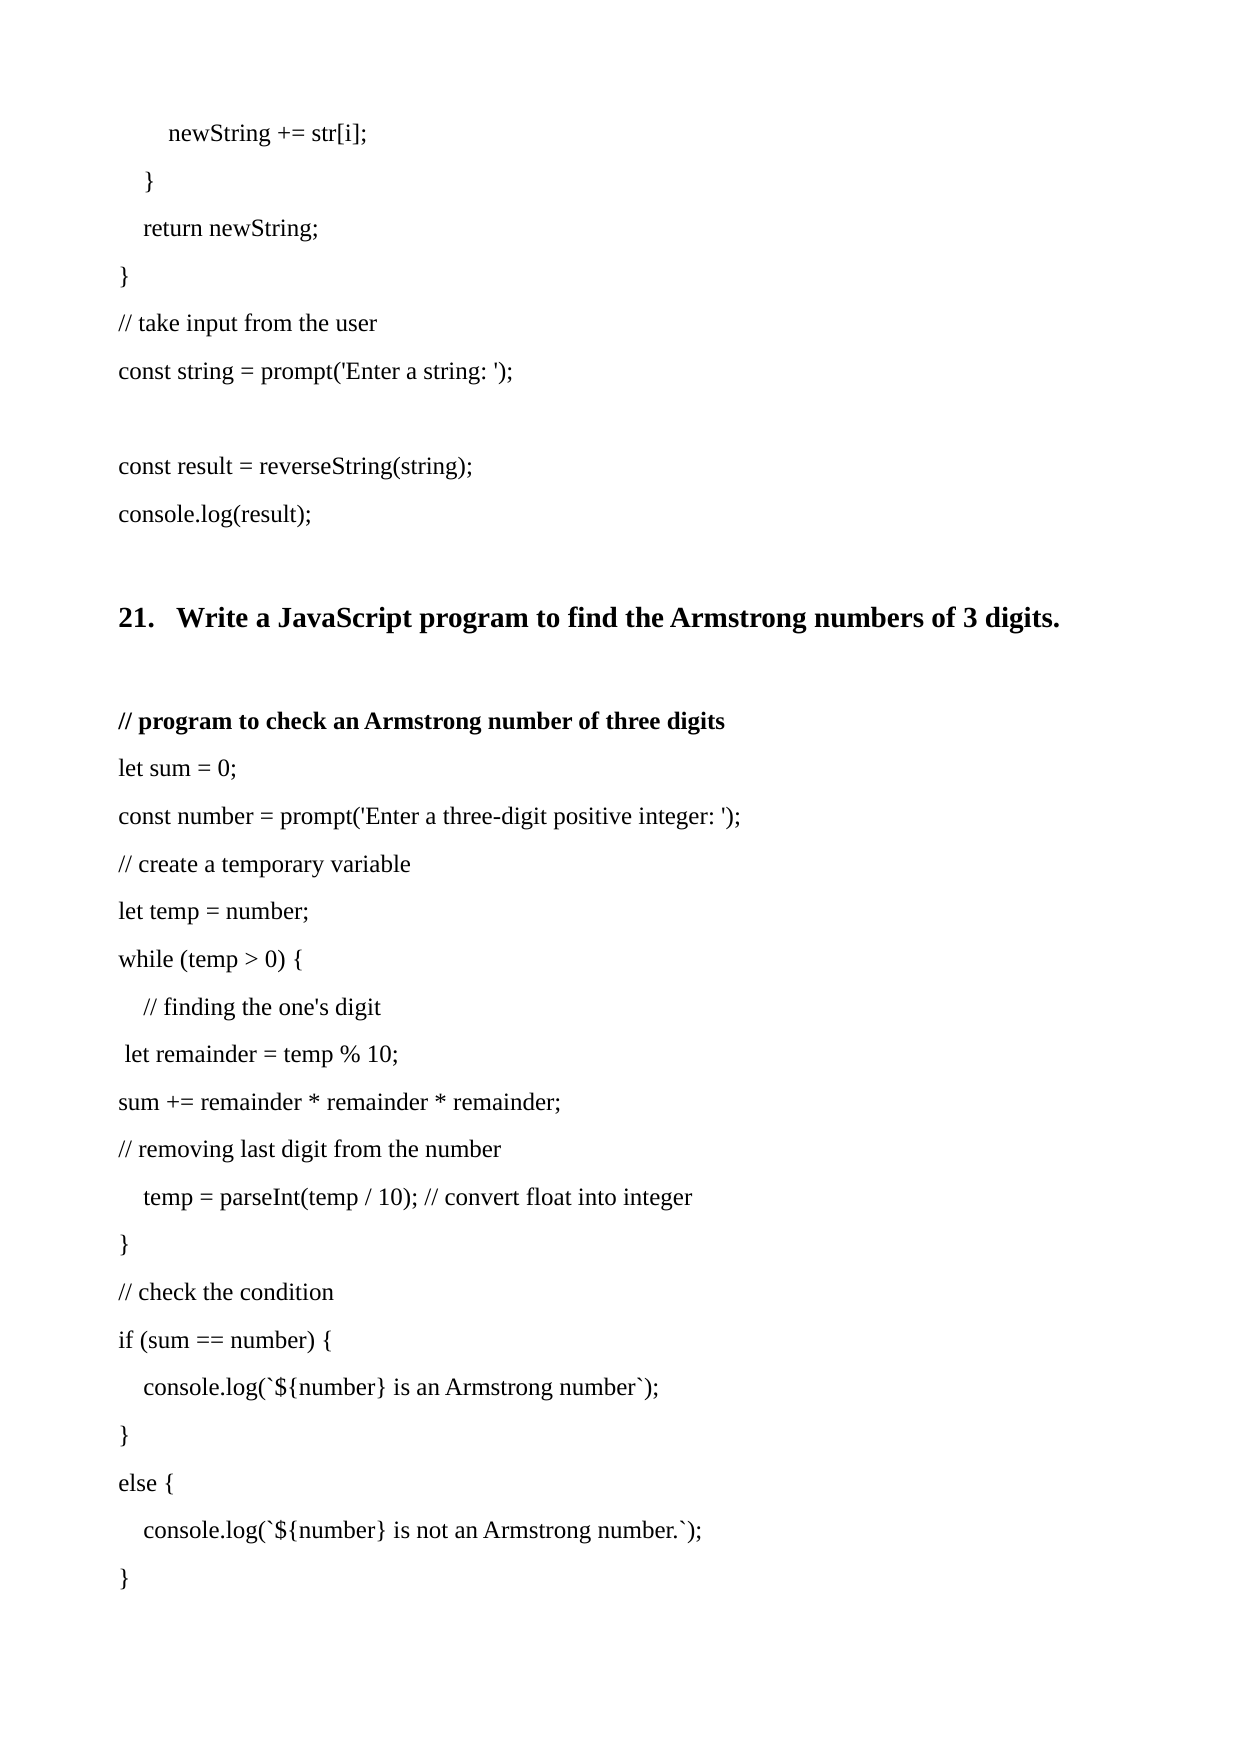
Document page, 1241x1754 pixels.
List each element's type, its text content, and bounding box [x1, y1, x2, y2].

text let temp = number; [118, 896, 1122, 925]
text sum += remainder * remainder * remainder; [118, 1087, 1122, 1116]
text return newString; [118, 213, 1122, 242]
text const string = prompt('Enter a string: '); [118, 356, 1122, 385]
text while (temp > 0) { [118, 944, 1122, 973]
text // check the condition [118, 1277, 1122, 1306]
text } [118, 1420, 1122, 1449]
text // removing last digit from the number [118, 1134, 1122, 1163]
text } [118, 1563, 1122, 1592]
text temp = parseInt(temp / 10); // convert float into integer [118, 1182, 1122, 1211]
text console.log(result); [118, 499, 1122, 528]
text } [118, 166, 1122, 194]
text 21. Write a JavaScript program to find the Armstrong numbers of 3 digits. [118, 600, 1122, 633]
text const result = reverseString(string); [118, 451, 1122, 480]
text else { [118, 1468, 1122, 1496]
text // program to check an Armstrong number of three digits [118, 706, 1122, 735]
text if (sum == number) { [118, 1325, 1122, 1353]
text console.log(`${number} is an Armstrong number`); [118, 1372, 1122, 1401]
text let remainder = temp % 10; [118, 1039, 1122, 1068]
text // take input from the user [118, 308, 1122, 337]
text // finding the one's digit [118, 992, 1122, 1020]
text console.log(`${number} is not an Armstrong number.`); [118, 1515, 1122, 1544]
text // create a temporary variable [118, 849, 1122, 877]
text let sum = 0; [118, 753, 1122, 782]
text const number = prompt('Enter a three-digit positive integer: '); [118, 801, 1122, 830]
text } [118, 1229, 1122, 1258]
text newString += str[i]; [118, 118, 1122, 147]
text } [118, 261, 1122, 290]
